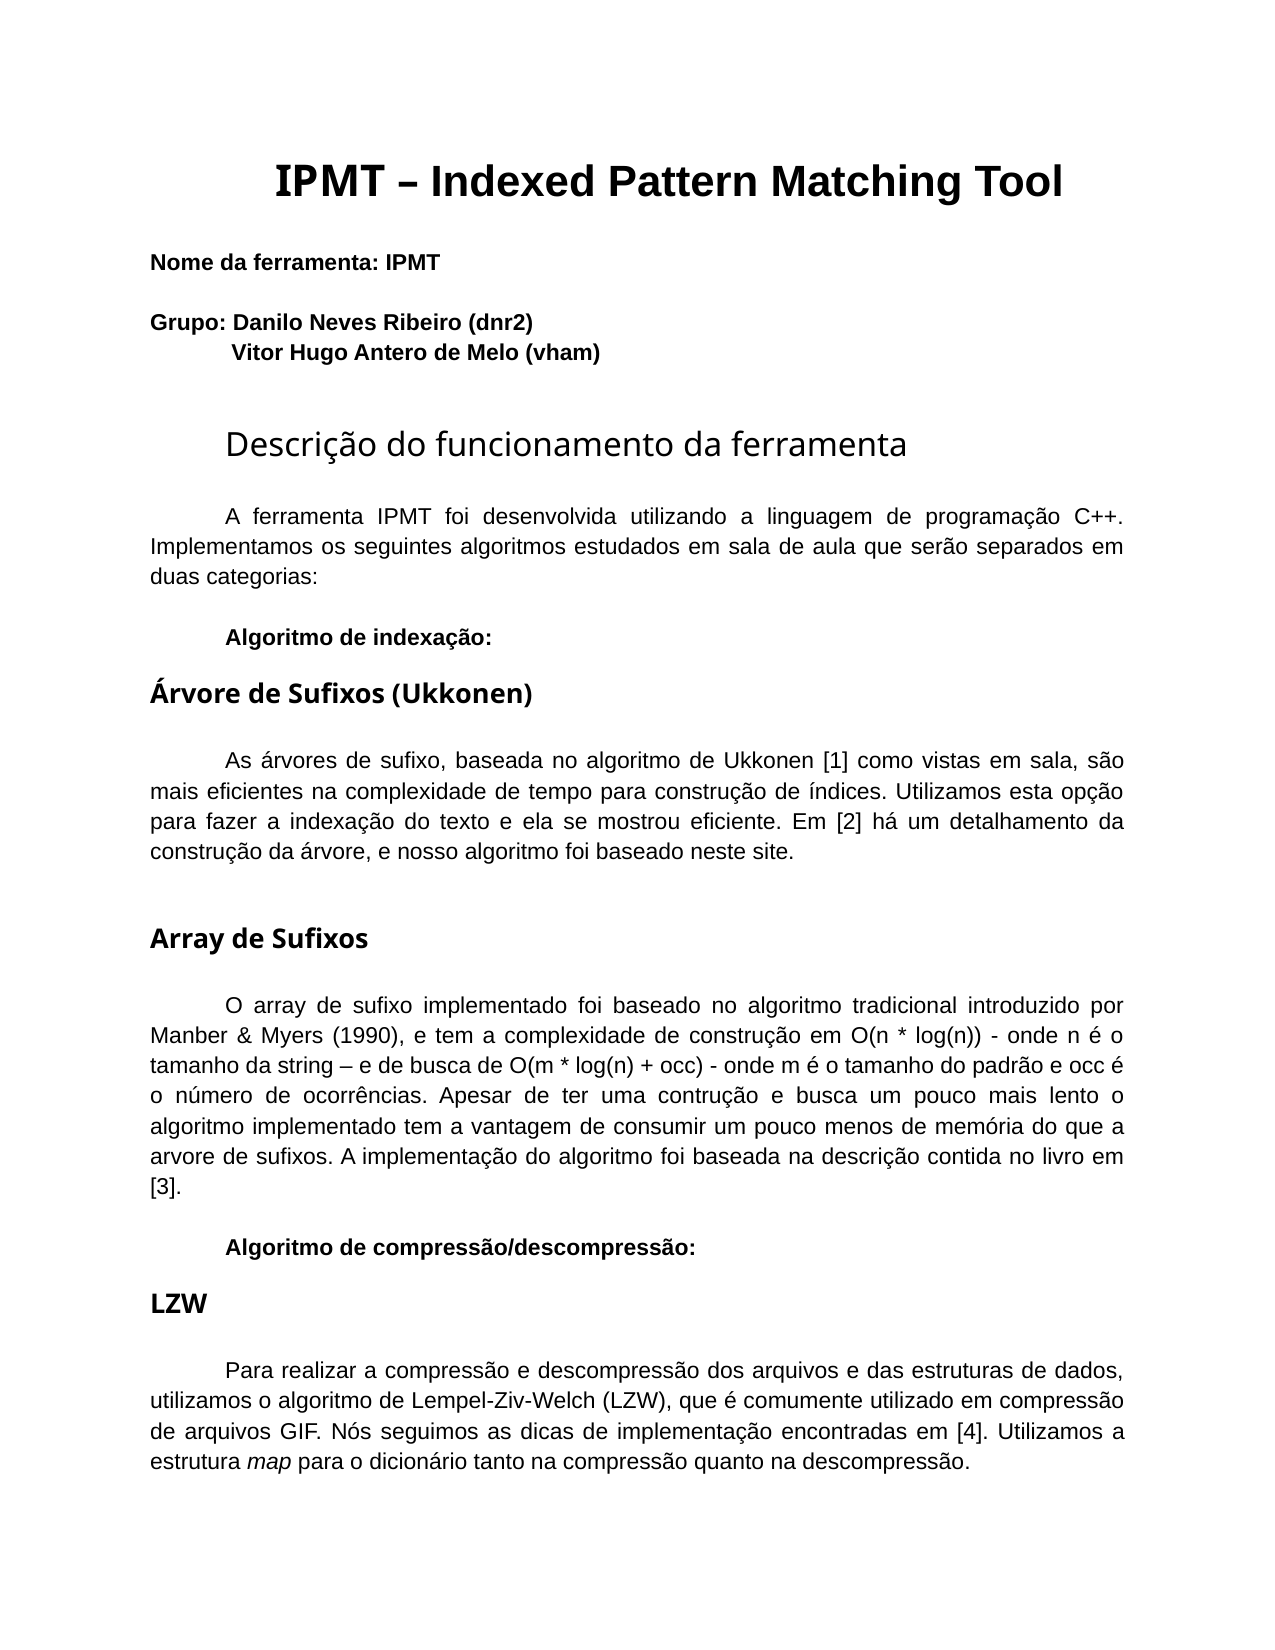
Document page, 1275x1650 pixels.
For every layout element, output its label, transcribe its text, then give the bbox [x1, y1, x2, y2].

subtitle Array de Sufixos [150, 919, 1125, 956]
text Vitor Hugo Antero de Melo (vham) [150, 339, 1125, 366]
text Nome da ferramenta: IPMT [150, 249, 1125, 275]
subtitle Descrição do funcionamento da ferramenta [150, 421, 1125, 466]
subtitle Árvore de Sufixos (Ukkonen) [150, 675, 1125, 712]
text Grupo: Danilo Neves Ribeiro (dnr2) [150, 309, 1125, 335]
text A ferramenta IPMT foi desenvolvida utilizando a linguagem de programação C++. Implementamos os seguintes algoritmos estudados em sala de aula que serão separados em duas categorias: [150, 503, 1125, 590]
text O array de sufixo implementado foi baseado no algoritmo tradicional introduzido por Manber & Myers (1990), e tem a complexidade de construção em O(n * log(n)) - onde n é o tamanho da string – e de busca de O(m * log(n) + occ) - onde m é o tamanho do padrão e occ é o número de ocorrências. Apesar de ter uma contrução e busca um pouco mais lento o algoritmo implementado tem a vantagem de consumir um pouco menos de memória do que a arvore de sufixos. A implementação do algoritmo foi baseada na descrição contida no livro em [3]. [150, 992, 1125, 1199]
text As árvores de sufixo, baseada no algoritmo de Ukkonen [1] como vistas em sala, são mais eficientes na complexidade de tempo para construção de índices. Utilizamos esta opção para fazer a indexação do texto e ela se mostrou eficiente. Em [2] há um detalhamento da construção da árvore, e nosso algoritmo foi baseado neste site. [150, 747, 1125, 864]
title IPMT – Indexed Pattern Matching Tool [150, 150, 1125, 209]
subtitle LZW [150, 1284, 1125, 1321]
text Algoritmo de indexação: [150, 624, 1125, 650]
text Algoritmo de compressão/descompressão: [150, 1233, 1125, 1260]
text Para realizar a compressão e descompressão dos arquivos e das estruturas de dados, utilizamos o algoritmo de Lempel-Ziv-Welch (LZW), que é comumente utilizado em compressão de arquivos GIF. Nós seguimos as dicas de implementação encontradas em [4]. Utilizamos a estrutura map para o dicionário tanto na compressão quanto na descompressão. [150, 1357, 1125, 1474]
